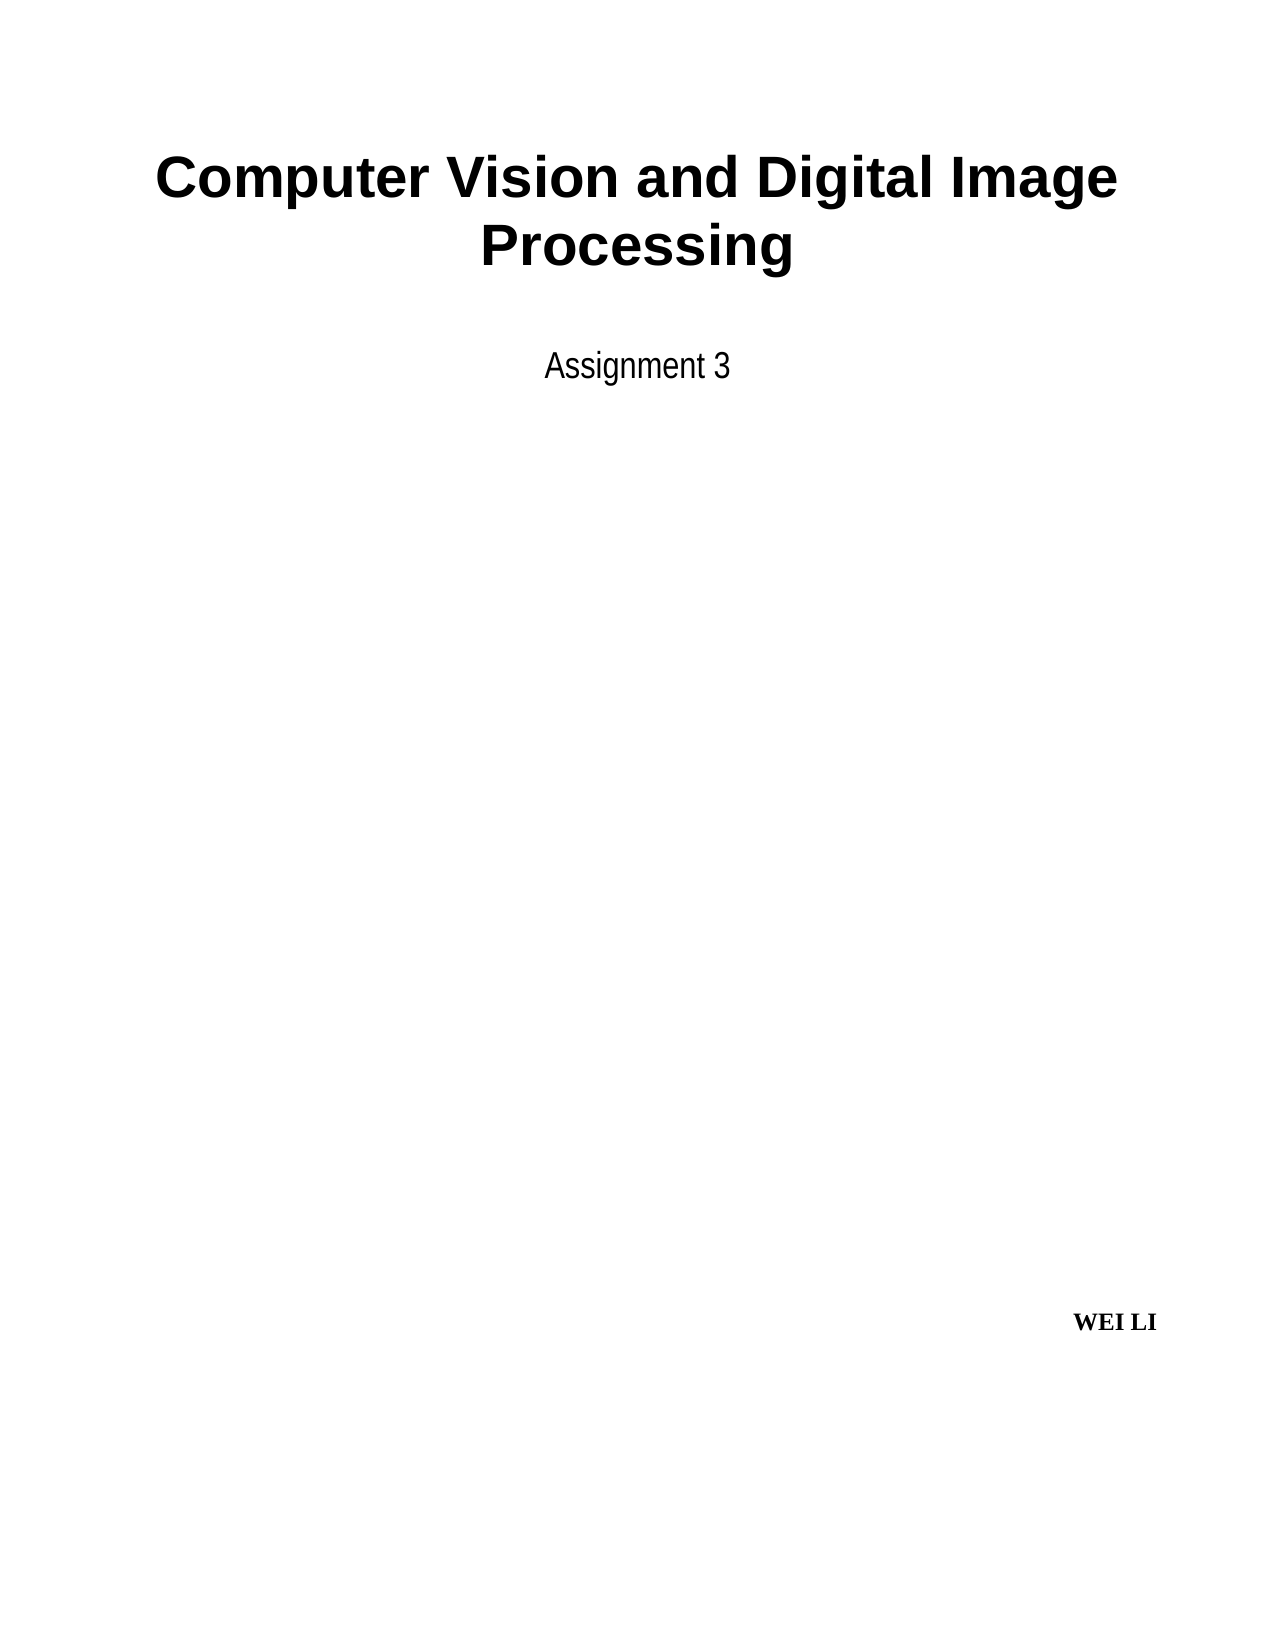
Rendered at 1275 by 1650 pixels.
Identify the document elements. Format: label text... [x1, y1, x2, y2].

subtitle Assignment 3 [118, 343, 1157, 387]
text WEI LI [118, 1307, 1157, 1335]
title Computer Vision and Digital Image Processing [118, 143, 1157, 277]
